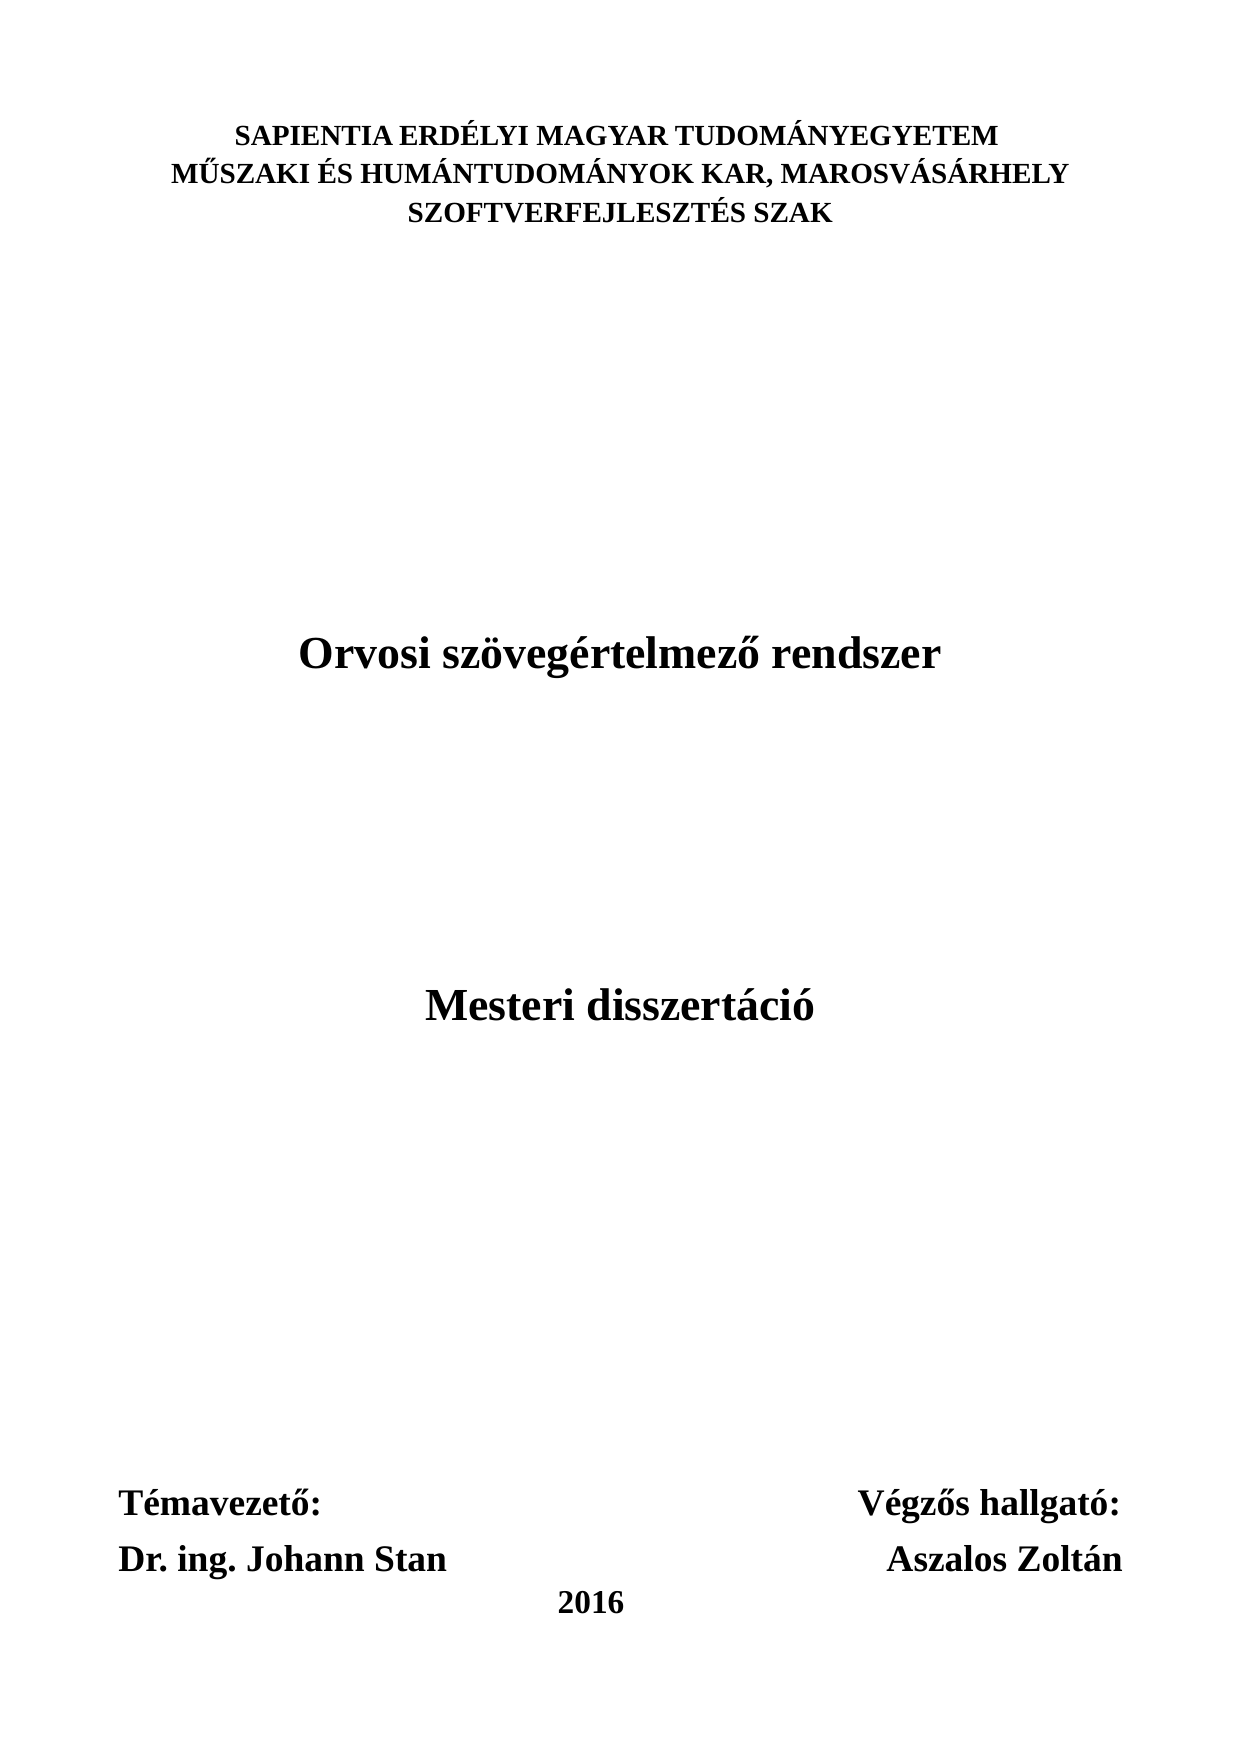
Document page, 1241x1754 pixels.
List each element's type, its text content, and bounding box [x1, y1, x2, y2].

text Dr. ing. Johann Stan Aszalos Zoltán [118, 1536, 1123, 1579]
text Orvosi szövegértelmező rendszer [118, 625, 1122, 678]
text SAPIENTIA ERDÉLYI MAGYAR TUDOMÁNYEGYETEM [118, 118, 1122, 152]
text SZOFTVERFEJLESZTÉS SZAK [118, 195, 1122, 229]
text MŰSZAKI ÉS HUMÁNTUDOMÁNYOK KAR, MAROSVÁSÁRHELY [118, 157, 1122, 190]
text Mesteri disszertáció [118, 978, 1122, 1031]
text Témavezető: Végzős hallgató: [118, 1480, 1122, 1523]
text 2016 [59, 1585, 1122, 1621]
